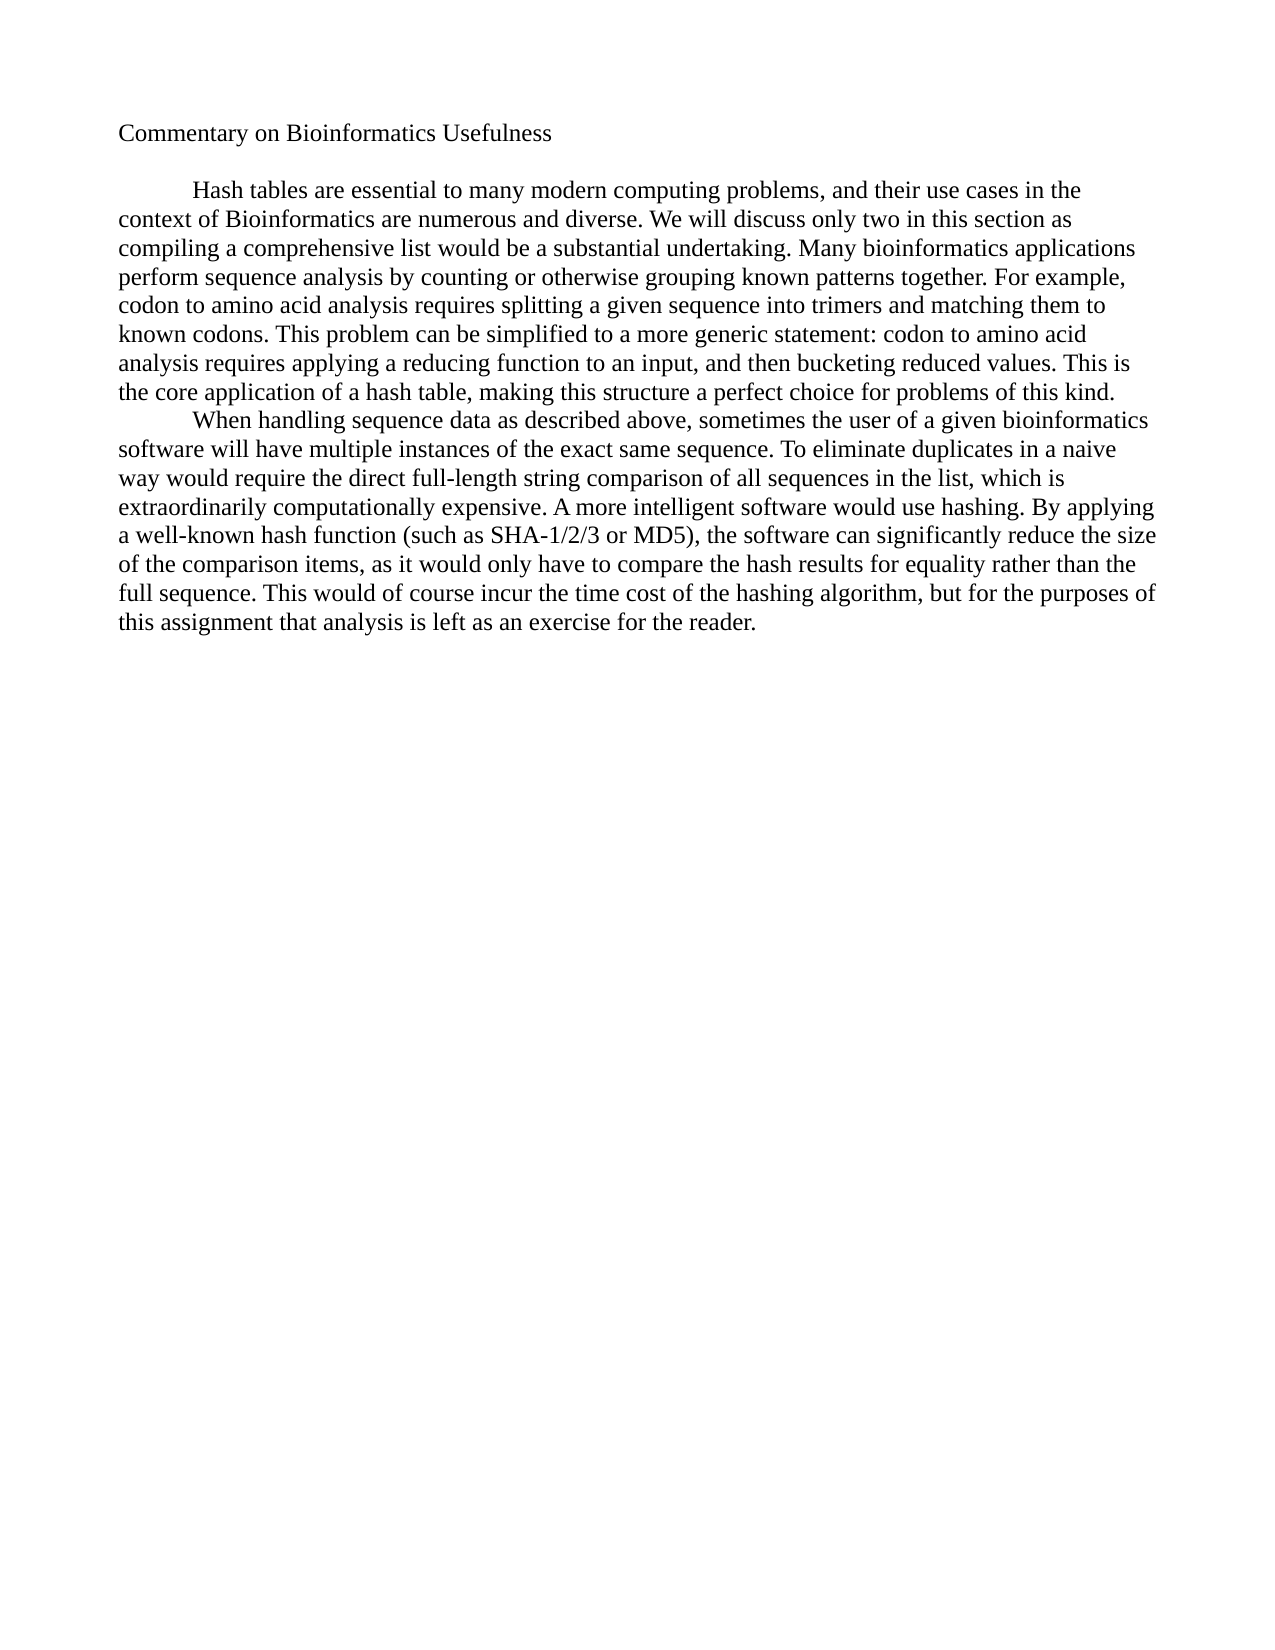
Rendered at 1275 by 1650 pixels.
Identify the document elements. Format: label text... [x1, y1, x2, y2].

text Commentary on Bioinformatics Usefulness [118, 118, 1157, 147]
text Hash tables are essential to many modern computing problems, and their use cases in the context of Bioinformatics are numerous and diverse. We will discuss only two in this section as compiling a comprehensive list would be a substantial undertaking. Many bioinformatics applications perform sequence analysis by counting or otherwise grouping known patterns together. For example, codon to amino acid analysis requires splitting a given sequence into trimers and matching them to known codons. This problem can be simplified to a more generic statement: codon to amino acid analysis requires applying a reducing function to an input, and then bucketing reduced values. This is the core application of a hash table, making this structure a perfect choice for problems of this kind. When handling sequence data as described above, sometimes the user of a given bioinformatics software will have multiple instances of the exact same sequence. To eliminate duplicates in a naive way would require the direct full-length string comparison of all sequences in the list, which is extraordinarily computationally expensive. A more intelligent software would use hashing. By applying a well-known hash function (such as SHA-1/2/3 or MD5), the software can significantly reduce the size of the comparison items, as it would only have to compare the hash results for equality rather than the full sequence. This would of course incur the time cost of the hashing algorithm, but for the purposes of this assignment that analysis is left as an exercise for the reader. [118, 176, 1157, 636]
